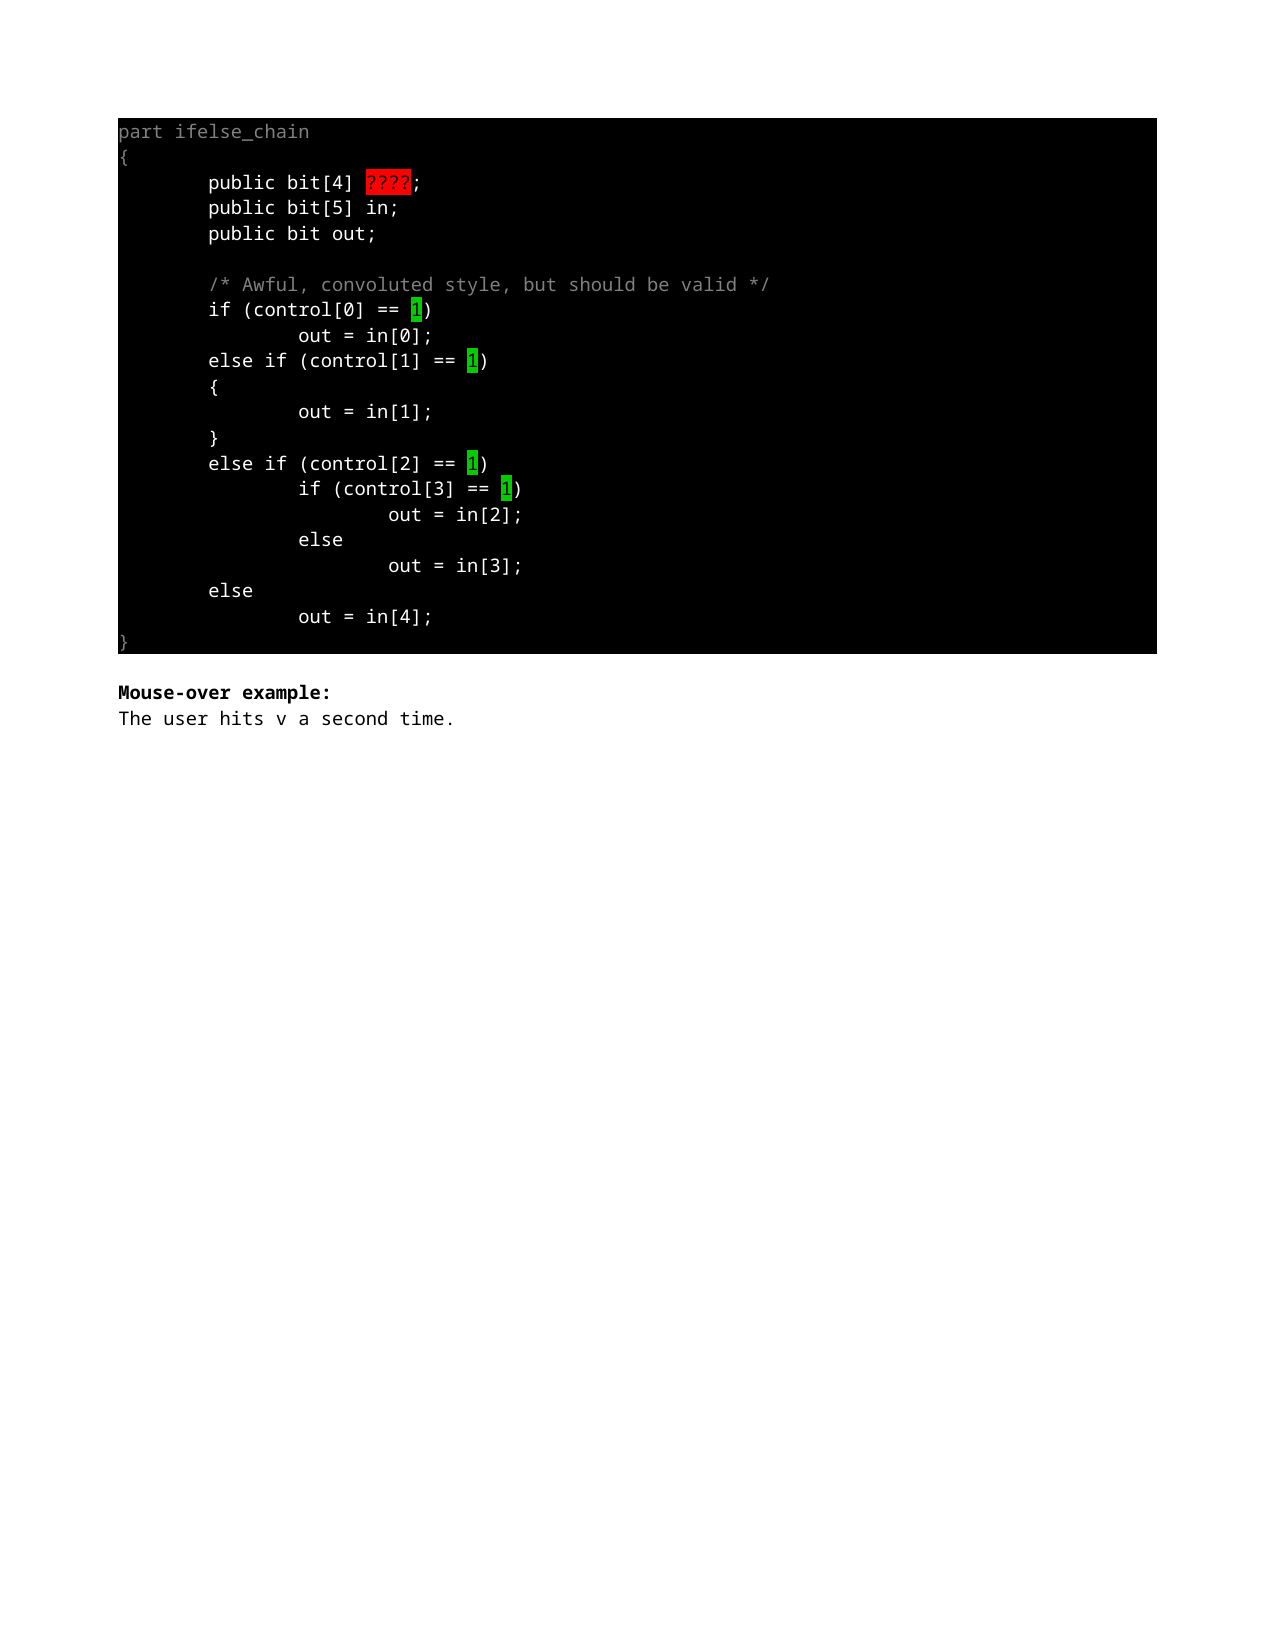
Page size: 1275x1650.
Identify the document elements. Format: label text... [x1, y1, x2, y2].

text public bit[5] in; [118, 195, 1157, 220]
text out = in[4]; [118, 603, 1157, 628]
text } [118, 424, 1157, 450]
text else if (control[2] == 1) [118, 450, 1157, 475]
text if (control[0] == 1) [118, 297, 1157, 322]
text else [118, 577, 1157, 603]
text if (control[3] == 1) [118, 475, 1157, 501]
text { [118, 144, 1157, 169]
text else [118, 526, 1157, 552]
text { [118, 373, 1157, 399]
text Mouse-over example: [118, 679, 1157, 705]
text out = in[0]; [118, 322, 1157, 348]
text else if (control[1] == 1) [118, 348, 1157, 373]
text out = in[1]; [118, 399, 1157, 424]
text out = in[2]; [118, 501, 1157, 526]
text The user hits v a second time. [118, 705, 1157, 731]
text public bit out; [118, 220, 1157, 246]
text /* Awful, convoluted style, but should be valid */ [118, 271, 1157, 297]
text public bit[4] ????; [118, 169, 1157, 195]
text part ifelse_chain [118, 118, 1157, 144]
text } [118, 628, 1157, 654]
text out = in[3]; [118, 552, 1157, 577]
